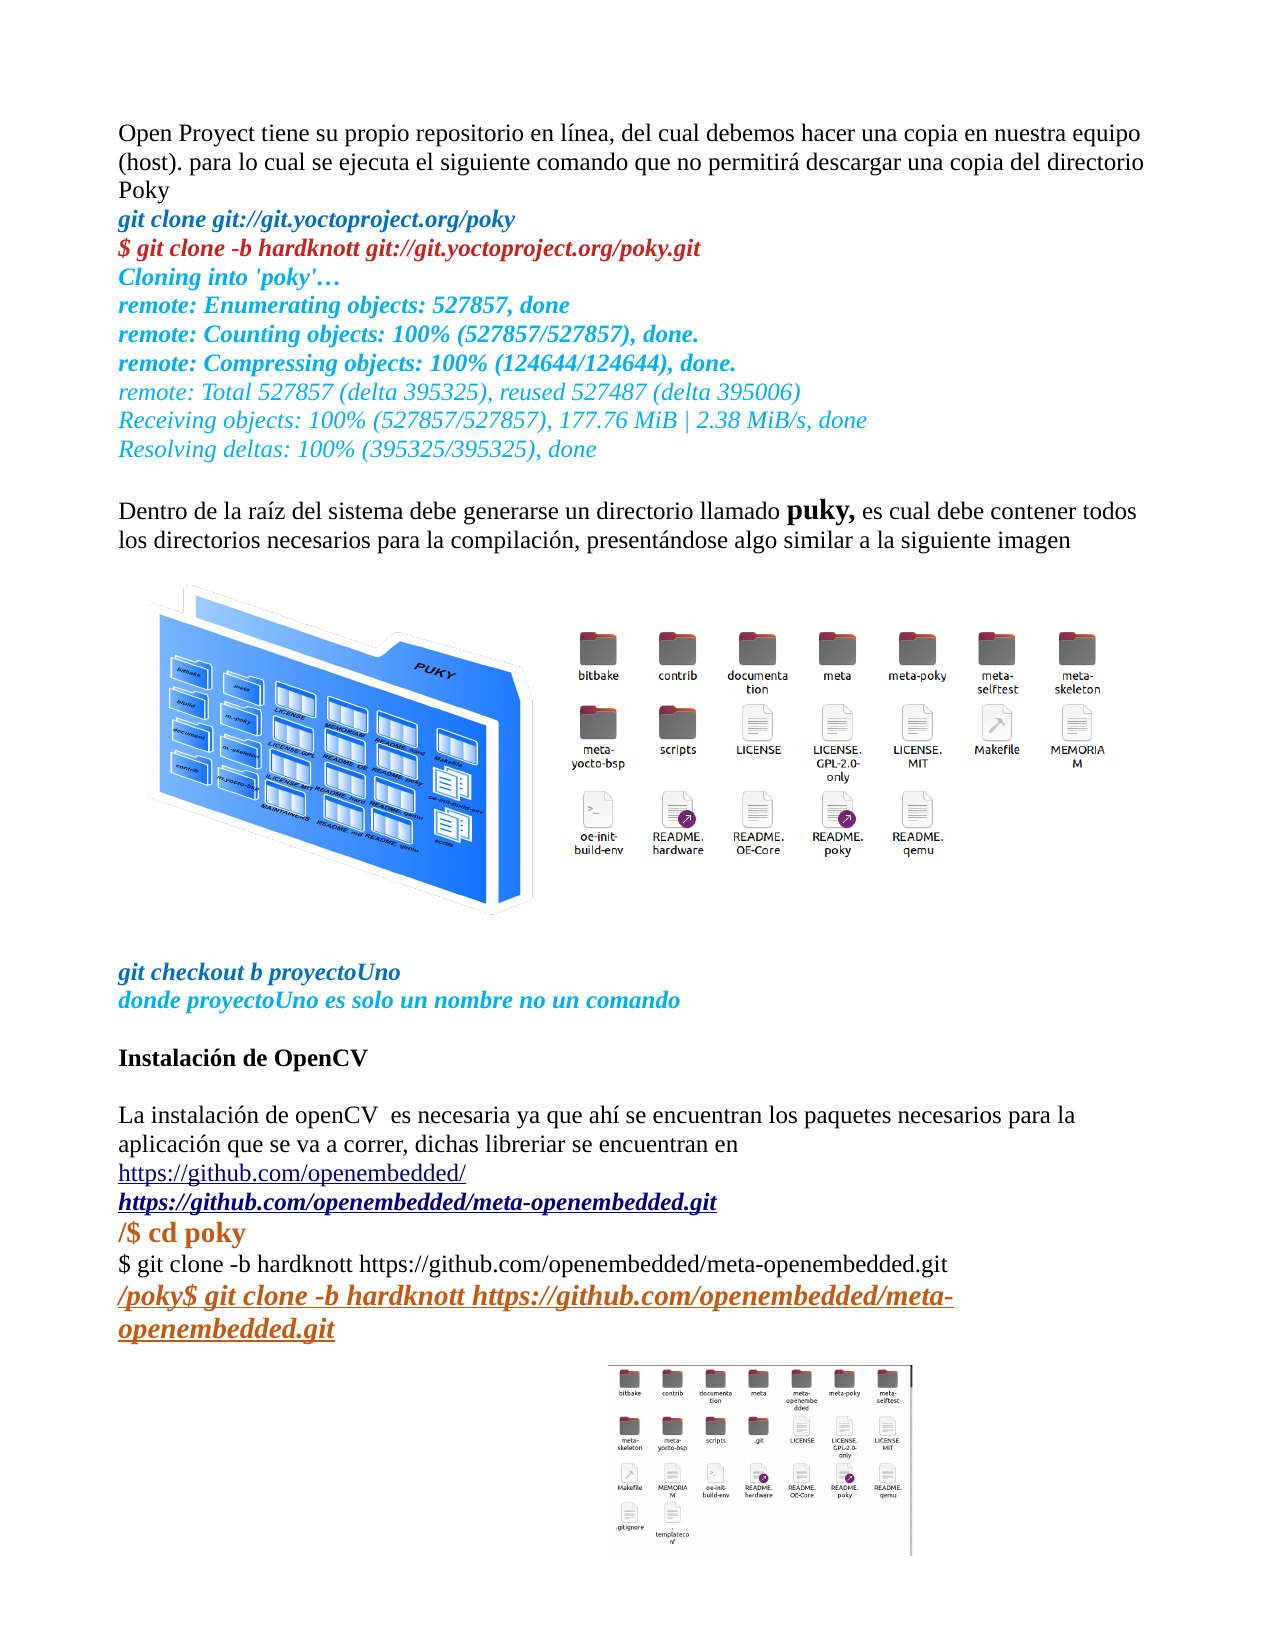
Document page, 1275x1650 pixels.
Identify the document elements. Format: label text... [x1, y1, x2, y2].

text Resolving deltas: 100% (395325/395325), done [118, 434, 1157, 463]
picture [607, 1365, 913, 1556]
text /poky$ git clone -b hardknott https://github.com/openembedded/meta-openembedded.git [118, 1278, 1157, 1345]
text remote: Enumerating objects: 527857, done [118, 291, 1157, 319]
text Receiving objects: 100% (527857/527857), 177.76 MiB | 2.38 MiB/s, done [118, 406, 1157, 434]
picture [348, 411, 363, 428]
text /$ cd poky [118, 1215, 1157, 1249]
text https://github.com/openembedded/meta-openembedded.git [118, 1187, 1157, 1215]
text Open Proyect tiene su propio repositorio en línea, del cual debemos hacer una copia en nuestra equipo (host). para lo cual se ejecuta el siguiente comando que no permitirá descargar una copia del directorio Poky [118, 118, 1157, 204]
text git clone git://git.yoctoproject.org/poky [118, 204, 1157, 233]
text git checkout ­b proyectoUno [118, 957, 1157, 985]
text La instalación de openCV es necesaria ya que ahí se encuentran los paquetes necesarios para la aplicación que se va a correr, dichas libreriar se encuentran en [118, 1100, 1157, 1158]
text remote: Compressing objects: 100% (124644/124644), done. [118, 348, 1157, 377]
text donde proyectoUno es solo un nombre no un comando [118, 985, 1157, 1014]
text remote: Total 527857 (delta 395325), reused 527487 (delta 395006) [118, 377, 1157, 406]
text Dentro de la raíz del sistema debe generarse un directorio llamado puky, es cual debe contener todos los directorios necesarios para la compilación, presentándose algo similar a la siguiente imagen [118, 492, 1157, 554]
text https://github.com/openembedded/ [118, 1158, 1157, 1187]
text $ git clone -b hardknott git://git.yoctoproject.org/poky.git [118, 233, 1157, 262]
text Instalación de OpenCV [118, 1043, 1157, 1072]
text $ git clone -b hardknott https://github.com/openembedded/meta-openembedded.git [118, 1249, 1157, 1278]
picture [556, 628, 1116, 882]
picture [147, 583, 533, 916]
picture [337, 440, 352, 457]
text Cloning into 'poky'… [118, 262, 1157, 291]
text remote: Counting objects: 100% (527857/527857), done. [118, 319, 1157, 348]
